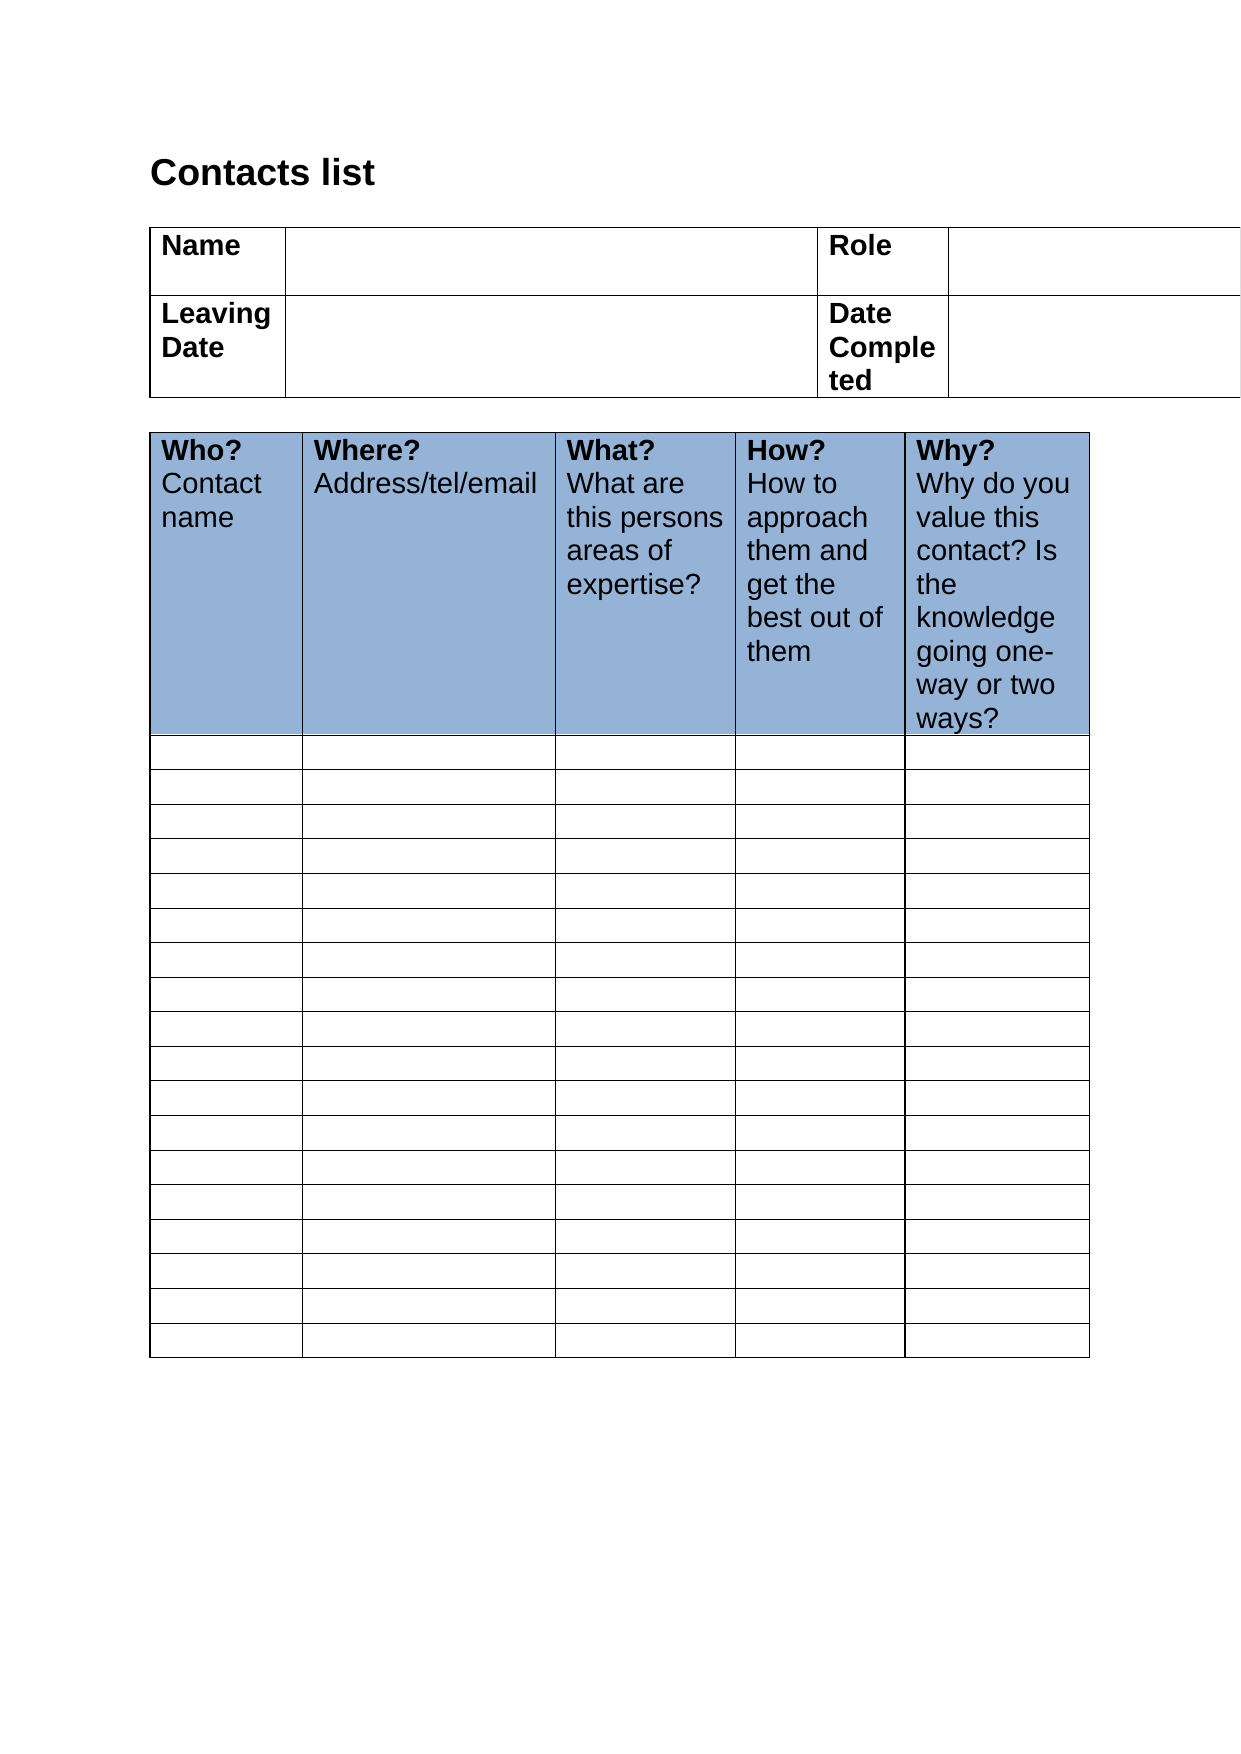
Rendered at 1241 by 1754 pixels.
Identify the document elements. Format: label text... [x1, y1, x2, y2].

table_header Why? Why do you value this contact? Is the knowledge going one-way or two ways? [906, 433, 1089, 734]
table_cell [151, 978, 302, 1011]
table_cell [906, 1047, 1089, 1080]
table_cell [906, 943, 1089, 977]
table_cell [556, 805, 735, 838]
table_cell [151, 1047, 302, 1080]
table_cell [556, 1220, 735, 1253]
table_cell [906, 1012, 1089, 1046]
table_cell [303, 1151, 555, 1184]
table_cell [303, 1324, 555, 1357]
table_cell [949, 296, 1240, 397]
text Contacts list [150, 150, 1090, 193]
table_cell [303, 1220, 555, 1253]
table_cell [906, 1289, 1089, 1322]
table_cell [906, 805, 1089, 838]
table_cell [556, 943, 735, 977]
table_cell [906, 909, 1089, 942]
table_cell [151, 1324, 302, 1357]
table_cell [556, 1151, 735, 1184]
table_cell [151, 1185, 302, 1219]
table_cell [556, 1012, 735, 1046]
table_cell [303, 1254, 555, 1288]
table_cell [303, 909, 555, 942]
table_cell [736, 1289, 904, 1322]
table_cell [303, 1081, 555, 1115]
table_cell [736, 1047, 904, 1080]
table_cell [286, 296, 817, 397]
table_cell [736, 1185, 904, 1219]
table_header Where? Address/tel/email [303, 433, 555, 734]
table_cell [906, 1254, 1089, 1288]
table_cell [906, 1220, 1089, 1253]
table_cell [906, 1185, 1089, 1219]
table_cell [906, 1324, 1089, 1357]
table_cell [906, 839, 1089, 873]
table_cell [151, 1012, 302, 1046]
table_cell [906, 1081, 1089, 1115]
table_cell [906, 736, 1089, 769]
table_cell [736, 1081, 904, 1115]
table_cell [556, 1289, 735, 1322]
table_cell [151, 909, 302, 942]
table_cell [736, 874, 904, 907]
table_cell [151, 736, 302, 769]
table_cell [736, 736, 904, 769]
table_cell [151, 1116, 302, 1149]
table_cell [556, 909, 735, 942]
table_cell [303, 943, 555, 977]
table_cell [151, 1254, 302, 1288]
table_cell [151, 839, 302, 873]
table_cell [736, 909, 904, 942]
table_cell [303, 1116, 555, 1149]
table_cell [736, 1220, 904, 1253]
table_cell Date Completed [818, 296, 948, 397]
table_cell [303, 1047, 555, 1080]
table_cell [151, 805, 302, 838]
table_cell [303, 736, 555, 769]
table_cell [556, 978, 735, 1011]
table_cell [151, 1151, 302, 1184]
table_cell [736, 1012, 904, 1046]
table_header [286, 228, 817, 295]
table_cell [303, 770, 555, 804]
table_cell [151, 770, 302, 804]
table_cell [736, 943, 904, 977]
table_cell [736, 1116, 904, 1149]
table_cell [303, 839, 555, 873]
table_header How? How to approach them and get the best out of them [736, 433, 904, 734]
table_cell [303, 1289, 555, 1322]
table_cell [556, 1081, 735, 1115]
table_cell [736, 839, 904, 873]
table_header Name [151, 228, 285, 295]
table_cell [556, 736, 735, 769]
table_cell [303, 1012, 555, 1046]
table_cell [151, 1289, 302, 1322]
table_cell Leaving Date [151, 296, 285, 397]
table_cell [556, 874, 735, 907]
table_header Who? Contact name [151, 433, 302, 734]
table_cell [736, 1324, 904, 1357]
table_header What? What are this persons areas of expertise? [556, 433, 735, 734]
table_cell [151, 943, 302, 977]
table_header Role [818, 228, 948, 295]
table_cell [556, 1116, 735, 1149]
table_cell [556, 1254, 735, 1288]
table_cell [556, 770, 735, 804]
table_cell [906, 1151, 1089, 1184]
table_cell [303, 874, 555, 907]
table_header [949, 228, 1240, 295]
table_cell [906, 1116, 1089, 1149]
table_cell [556, 1185, 735, 1219]
table_cell [736, 1254, 904, 1288]
table_cell [556, 839, 735, 873]
table_cell [151, 1081, 302, 1115]
table_cell [906, 874, 1089, 907]
table_cell [151, 1220, 302, 1253]
table_cell [736, 1151, 904, 1184]
table_cell [906, 978, 1089, 1011]
table_cell [303, 1185, 555, 1219]
table_cell [303, 978, 555, 1011]
table_cell [736, 770, 904, 804]
table_cell [736, 978, 904, 1011]
table_cell [151, 874, 302, 907]
table_cell [736, 805, 904, 838]
table_cell [303, 805, 555, 838]
table_cell [556, 1047, 735, 1080]
table_cell [906, 770, 1089, 804]
table_cell [556, 1324, 735, 1357]
